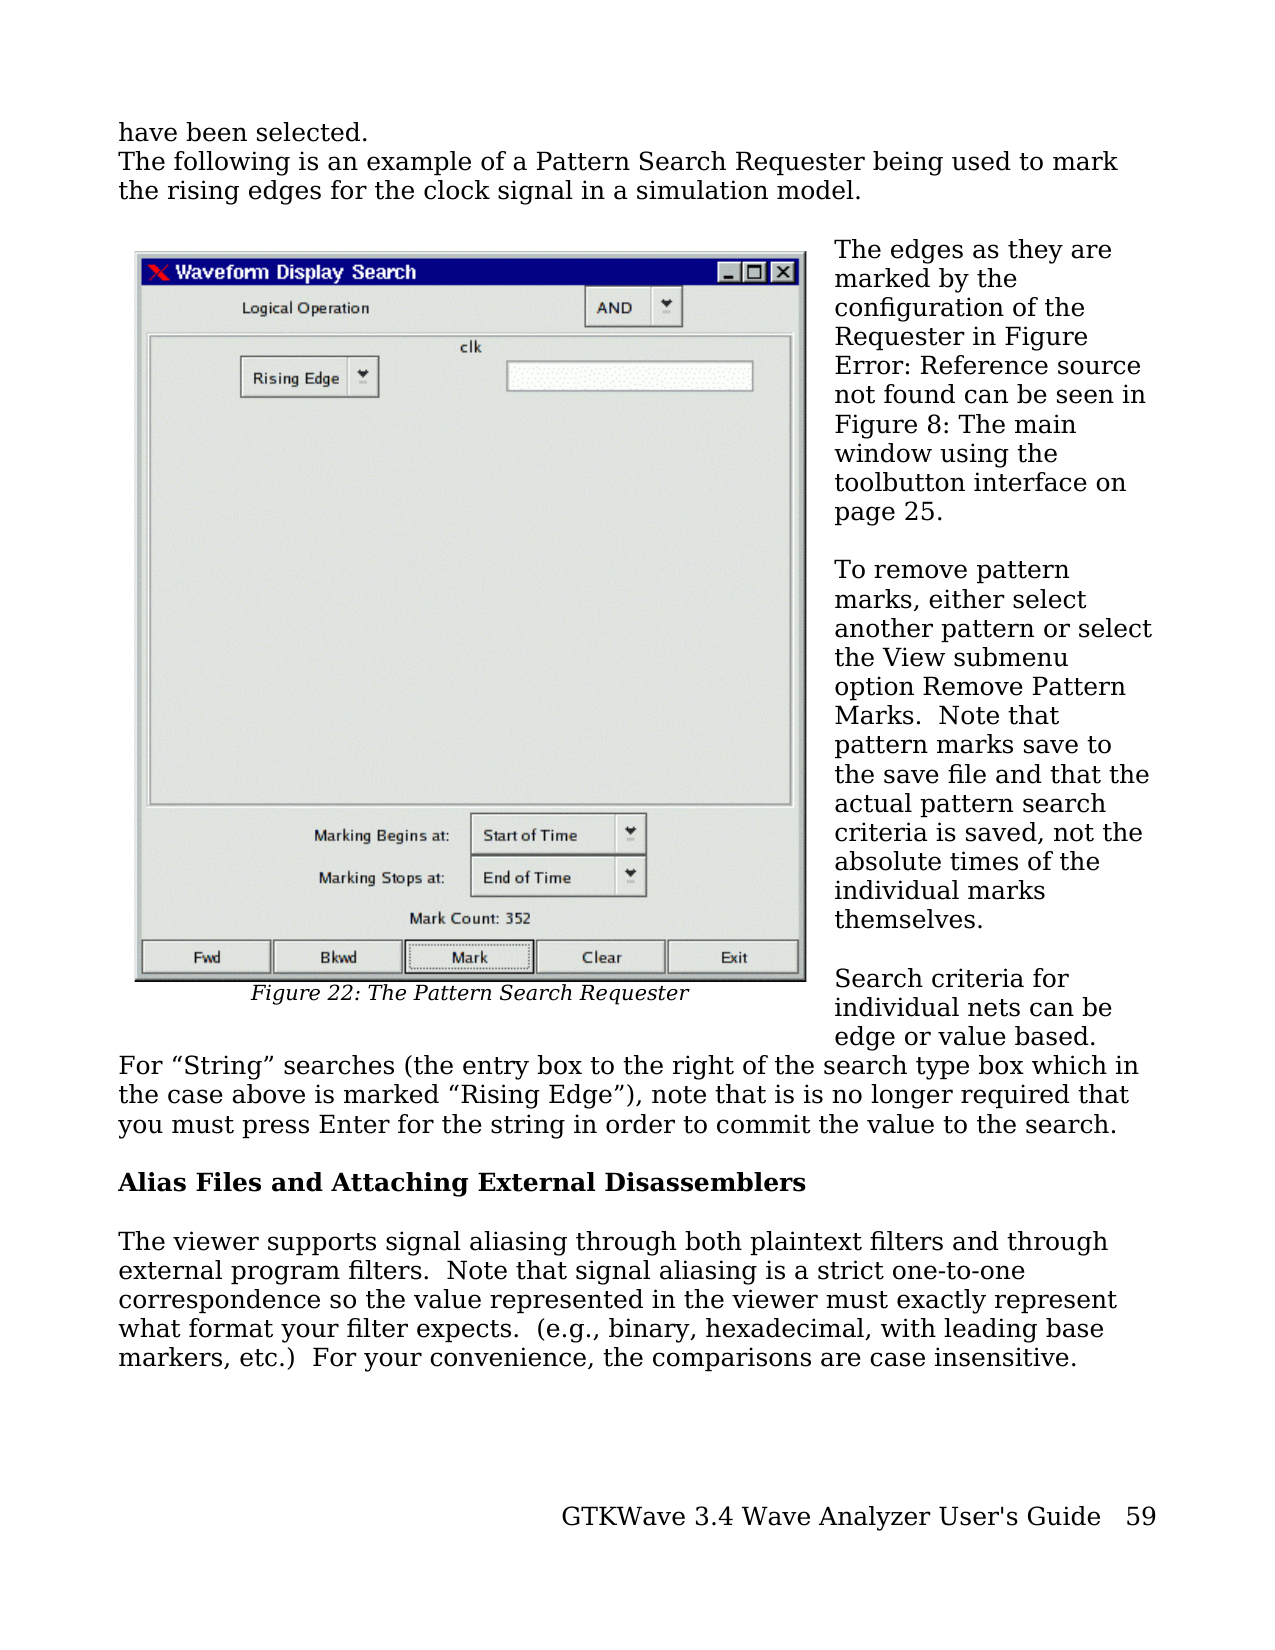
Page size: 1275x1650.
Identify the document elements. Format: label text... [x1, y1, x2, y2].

text The viewer supports signal aliasing through both plaintext filters and through external program filters. Note that signal aliasing is a strict one-to-one correspondence so the value represented in the viewer must exactly represent what format your filter expects. (e.g., binary, hexadecimal, with leading base markers, etc.) For your convenience, the comparisons are case insensitive. [118, 1227, 1157, 1373]
subtitle Alias Files and Attaching External Disassemblers [118, 1168, 1157, 1197]
text The edges as they are marked by the configuration of the Requester in Figure Error: Reference source not found can be seen in Figure 8: The main window using the toolbutton interface on page 25. [118, 235, 1157, 1034]
text Search criteria for individual nets can be edge or value based. For “String” searches (the entry box to the right of the search type box which in the case above is marked “Rising Edge”), note that is is no longer required that you must press Enter for the string in order to commit the value to the search. [118, 964, 1157, 1139]
text have been selected. [118, 118, 1157, 147]
text Figure 22: The Pattern Search Requester [134, 982, 806, 1005]
picture [134, 251, 807, 982]
text To remove pattern marks, either select another pattern or select the View submenu option Remove Pattern Marks. Note that pattern marks save to the save file and that the actual pattern search criteria is saved, not the absolute times of the individual marks themselves. [822, 556, 1157, 935]
text The following is an example of a Pattern Search Requester being used to mark the rising edges for the clock signal in a simulation model. [118, 147, 1157, 206]
